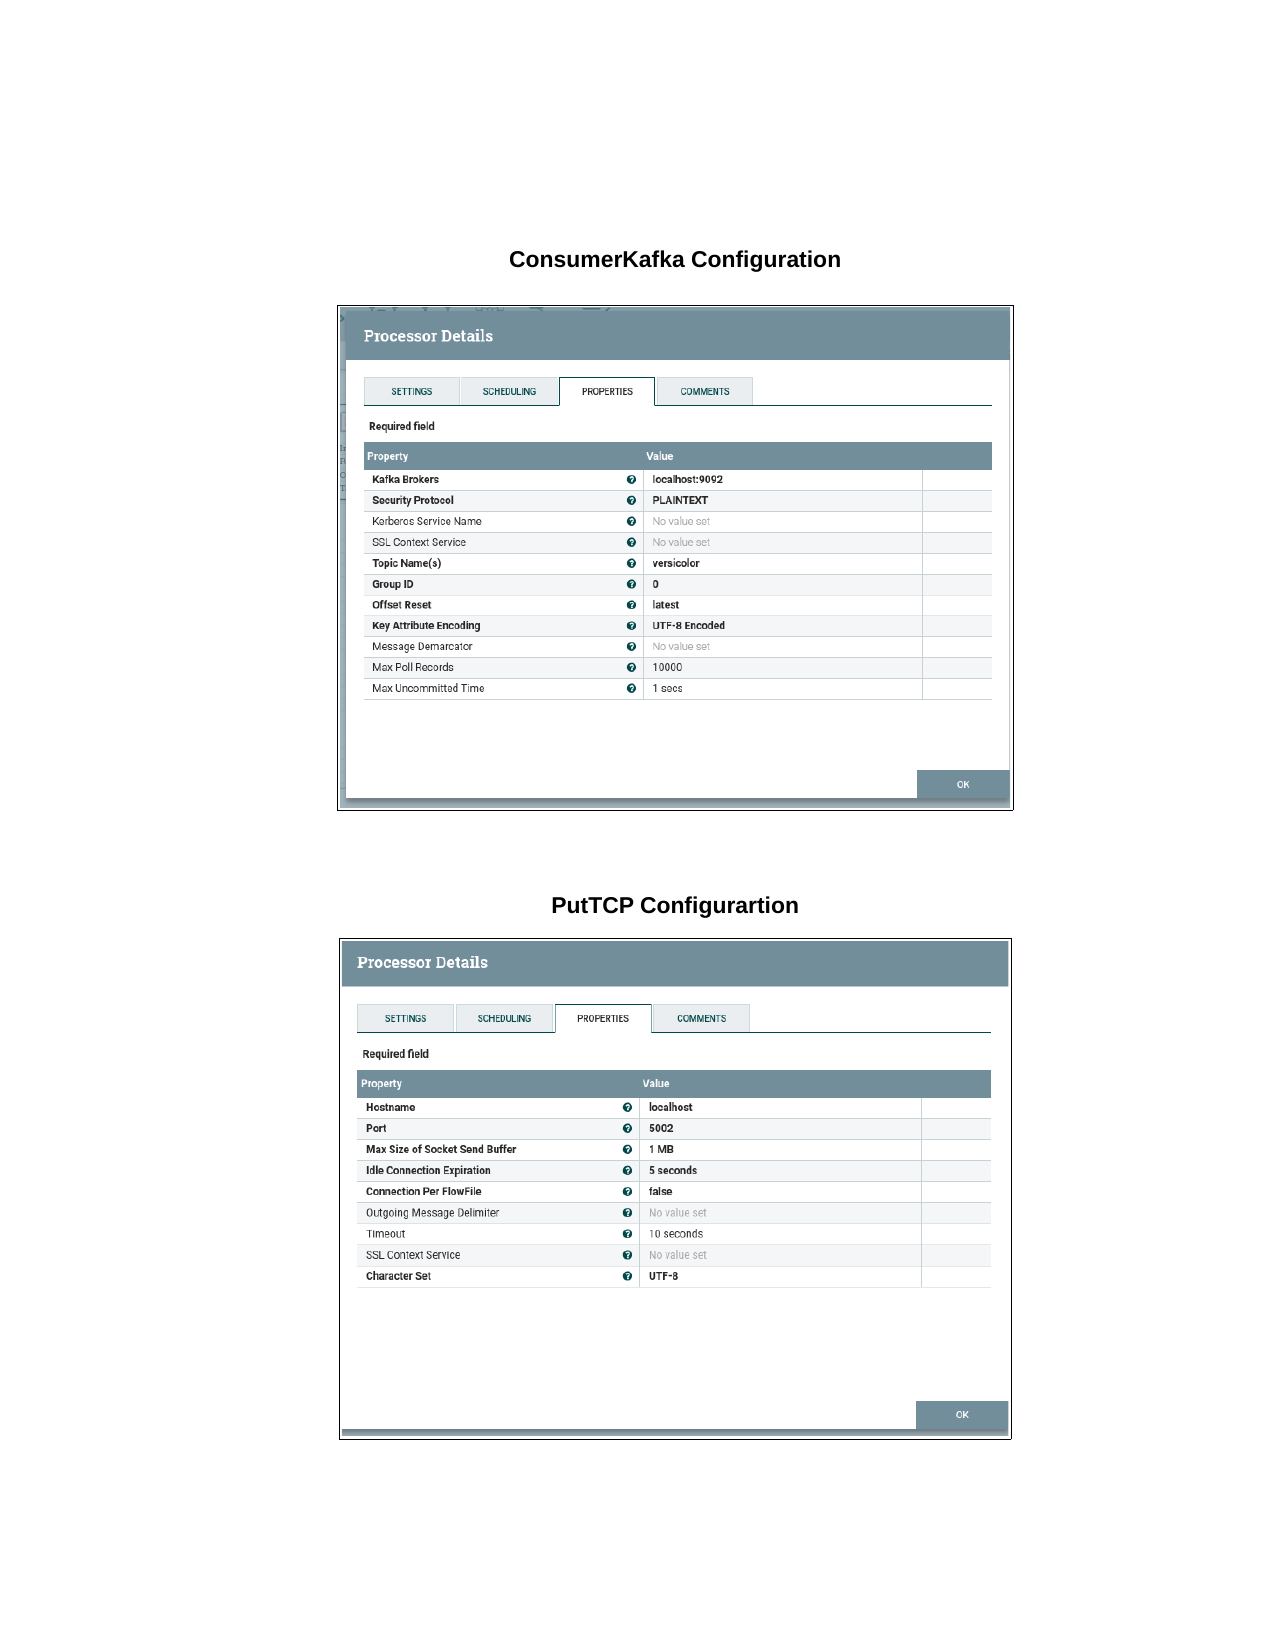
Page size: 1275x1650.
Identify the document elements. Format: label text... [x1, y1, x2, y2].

picture [341, 941, 1009, 1436]
text PutTCP Configurartion [94, 892, 1256, 918]
picture [340, 307, 1011, 808]
text ConsumerKafka Configuration [94, 246, 1256, 272]
